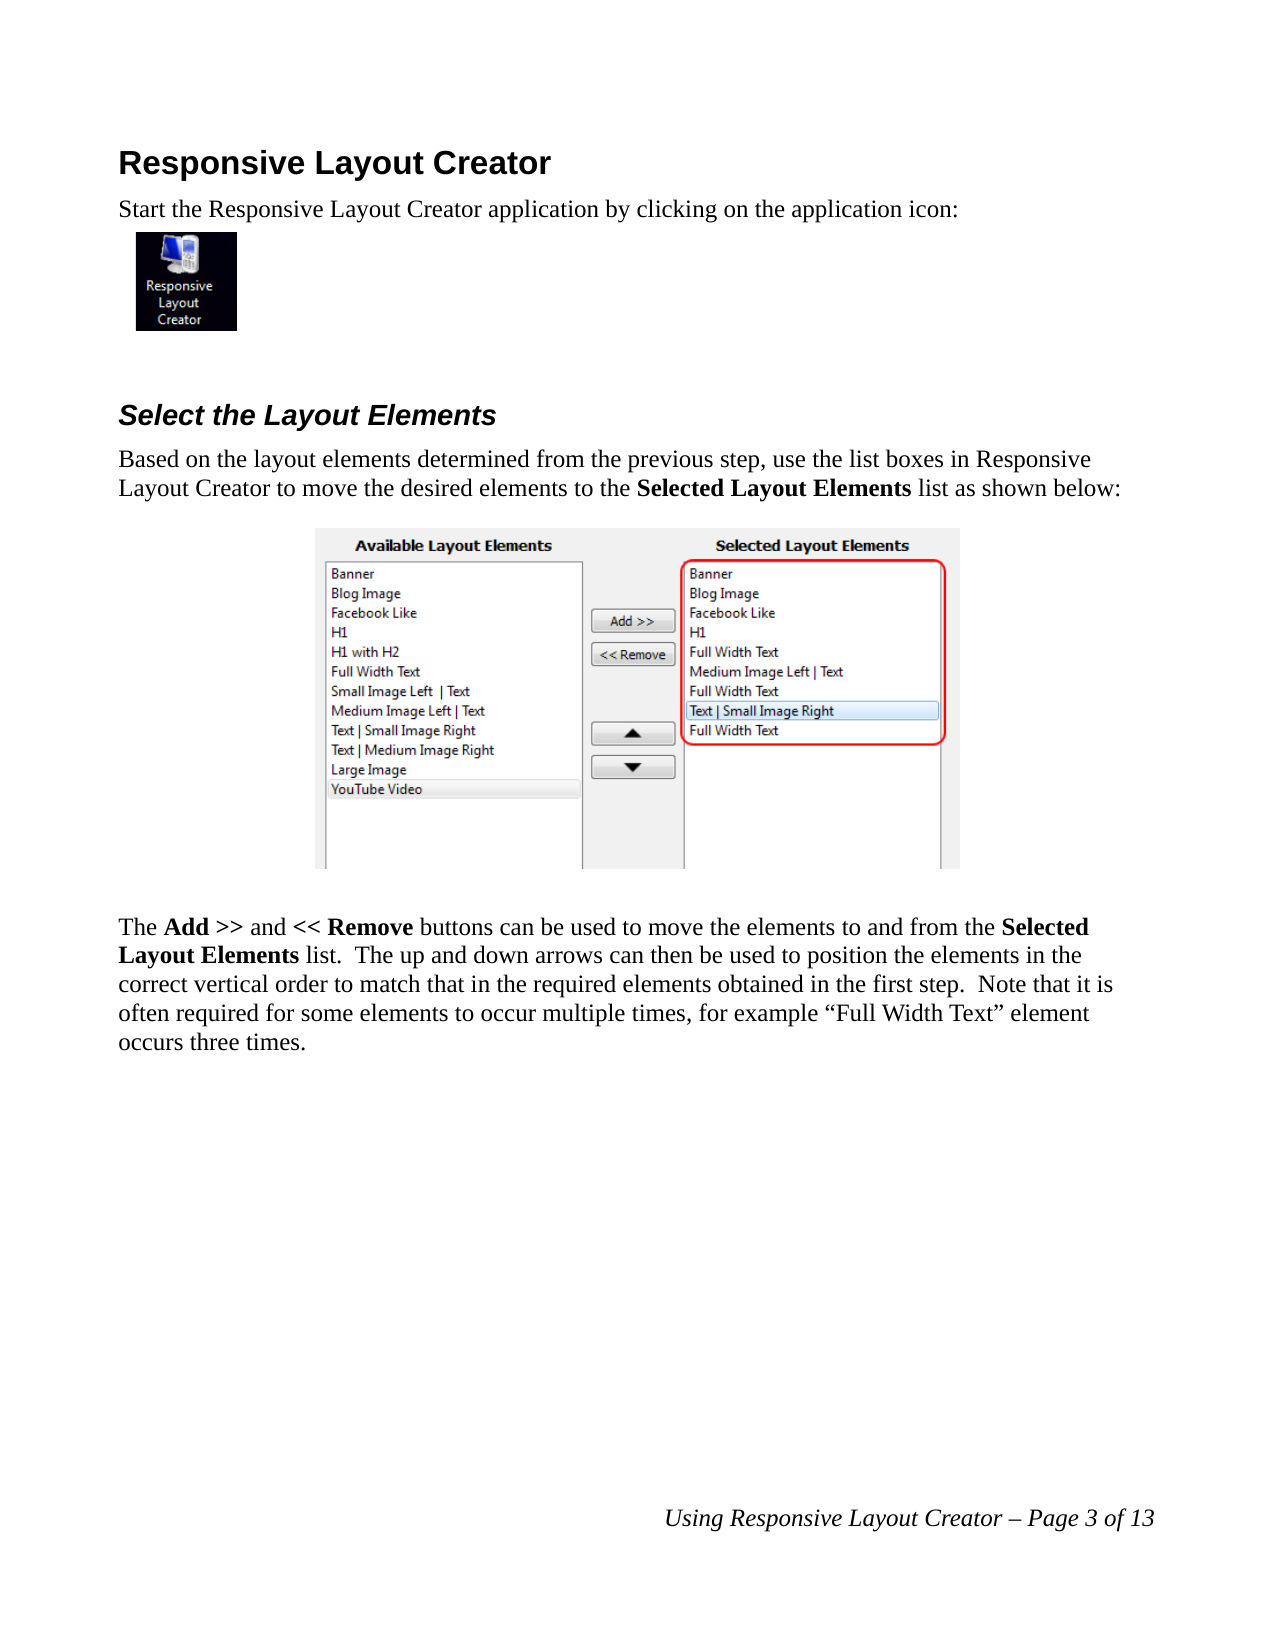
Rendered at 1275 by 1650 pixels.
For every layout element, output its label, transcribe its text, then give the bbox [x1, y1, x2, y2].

text The Add >> and << Remove buttons can be used to move the elements to and from the Selected Layout Elements list. The up and down arrows can then be used to position the elements in the correct vertical order to match that in the required elements obtained in the first step. Note that it is often required for some elements to occur multiple times, for example “Full Width Text” element occurs three times. [118, 912, 1157, 1055]
text Based on the layout elements determined from the previous step, use the list boxes in Responsive Layout Creator to move the desired elements to the Selected Layout Elements list as shown below: [118, 444, 1157, 502]
subtitle Responsive Layout Creator [118, 143, 1157, 182]
text Start the Responsive Layout Creator application by clicking on the application icon: [118, 194, 1157, 223]
subtitle Select the Layout Elements [118, 398, 1157, 432]
picture [135, 232, 237, 331]
picture [315, 528, 960, 869]
